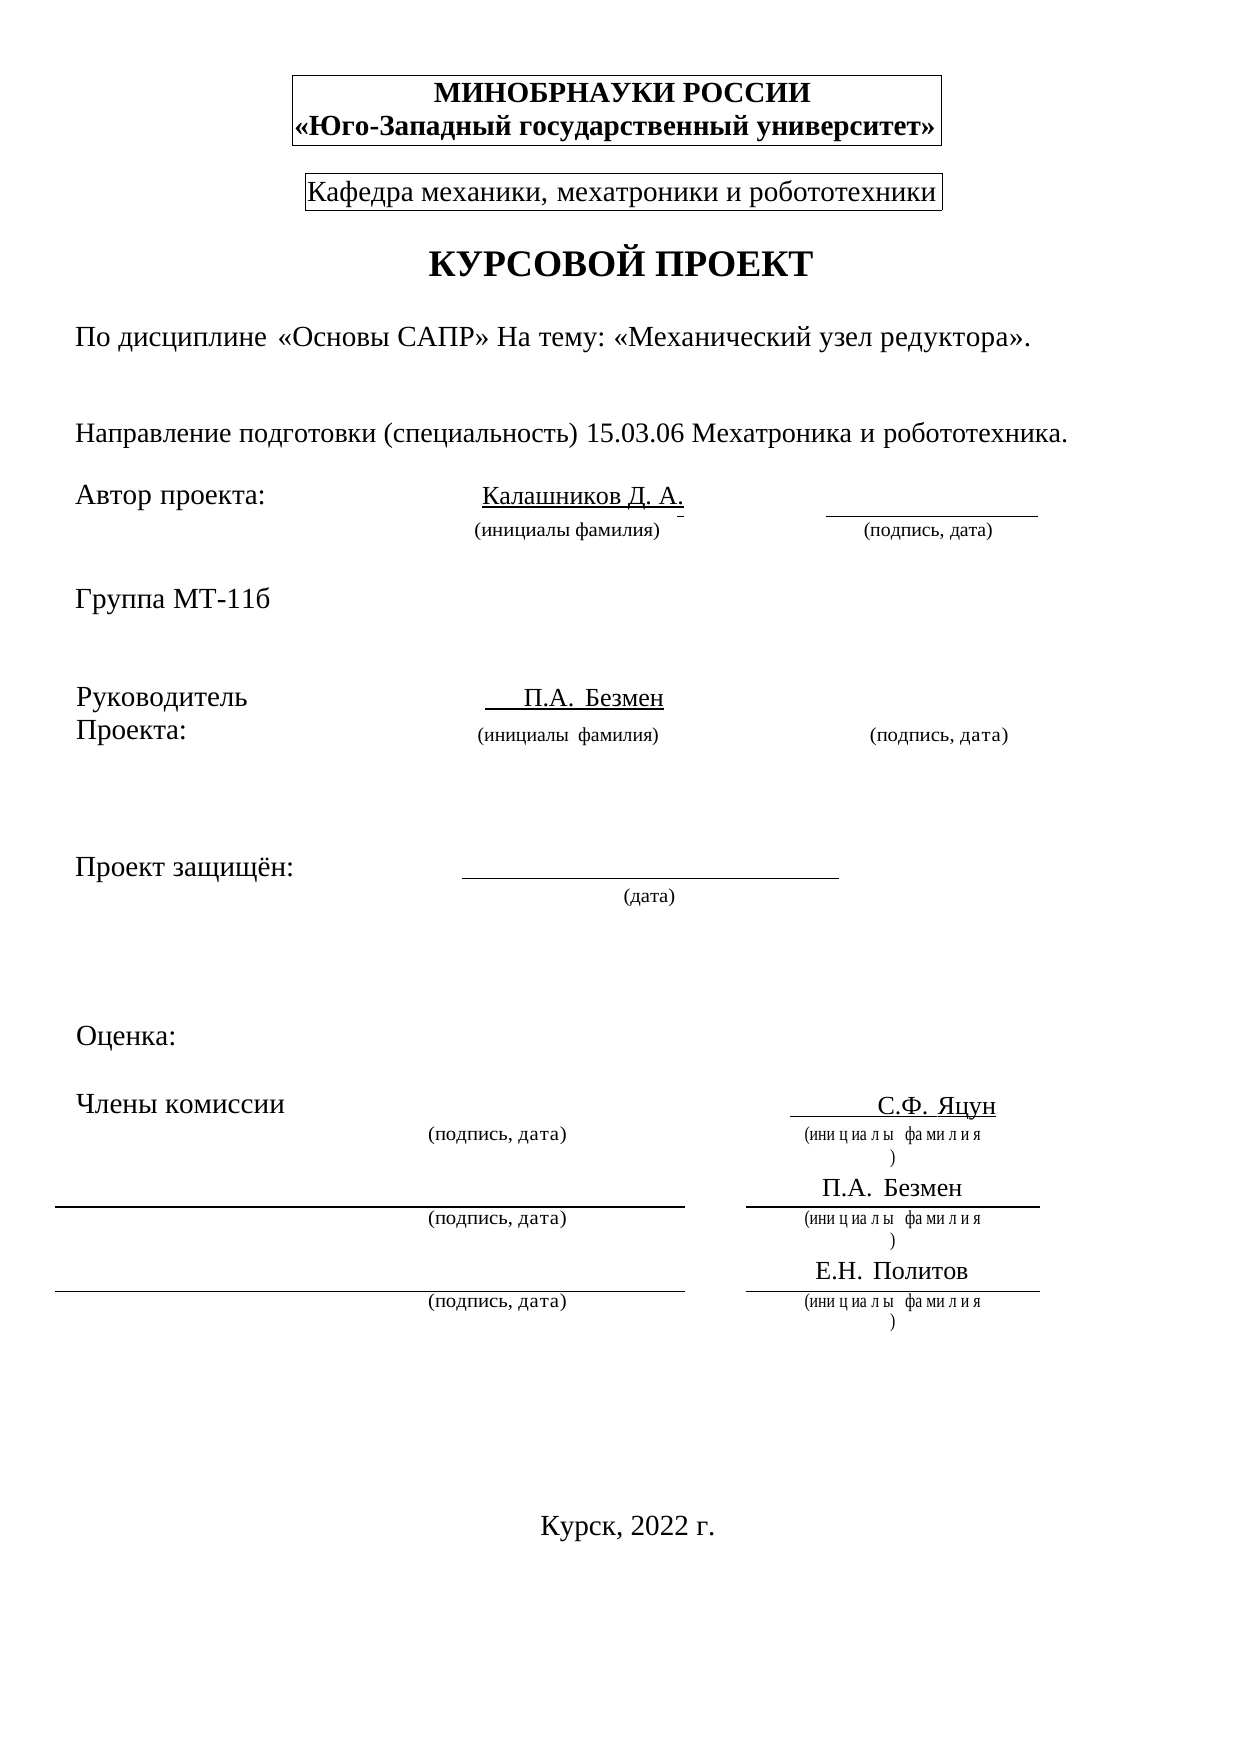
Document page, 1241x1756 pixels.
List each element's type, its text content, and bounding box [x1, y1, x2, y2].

table_cell [55, 1251, 684, 1291]
table_header [685, 1019, 746, 1071]
table_cell Члены комиссии [55, 1071, 684, 1122]
table_cell (ини ц иа л ы фа ми л и я ) [746, 1292, 1040, 1331]
text Группа МТ-11б [75, 581, 1180, 614]
table_cell [685, 1168, 746, 1206]
text По дисциплине «Основы САПР» На тему: «Механический узел редуктора». [75, 319, 1104, 353]
table_cell П.А. Безмен [746, 1168, 1040, 1206]
text (дата) [350, 884, 948, 907]
table_cell [55, 1168, 684, 1206]
table_header [746, 1019, 1040, 1071]
title КУРСОВОЙ ПРОЕКТ [350, 241, 892, 284]
table_cell (подпись, дата) [55, 1208, 684, 1251]
table_cell Е.Н. Политов [746, 1251, 1040, 1291]
table_header [777, 680, 1029, 714]
table_header Оценка: [55, 1019, 684, 1071]
table_cell Проекта: [55, 715, 358, 747]
table_cell (подпись, дата) [55, 1292, 684, 1331]
text Направление подготовки (специальность) 15.03.06 Мехатроника и робототехника. [75, 416, 1180, 448]
text (инициалы фамилия) (подпись, дата) [474, 511, 1180, 540]
table_cell (подпись, дата) [55, 1122, 684, 1168]
table_cell (подпись, дата) [777, 715, 1029, 747]
table_cell (ини ц иа л ы фа ми л и я ) [746, 1122, 1040, 1168]
table_header П.А. Безмен [359, 680, 777, 714]
table_cell (ини ц иа л ы фа ми л и я ) [746, 1208, 1040, 1251]
table_cell [685, 1122, 746, 1168]
table_cell [685, 1206, 746, 1251]
table_header Руководитель [55, 680, 358, 714]
table_cell С.Ф. Яцун [746, 1071, 1040, 1122]
table_cell [685, 1251, 746, 1291]
table_cell [685, 1071, 746, 1122]
table_cell (инициалы фамилия) [359, 715, 777, 747]
text Проект защищён: [75, 849, 1180, 882]
text Курск, 2022 г. [350, 1508, 905, 1542]
text Автор проекта: Калашников Д. А. [75, 477, 1180, 511]
table_cell [685, 1291, 746, 1331]
